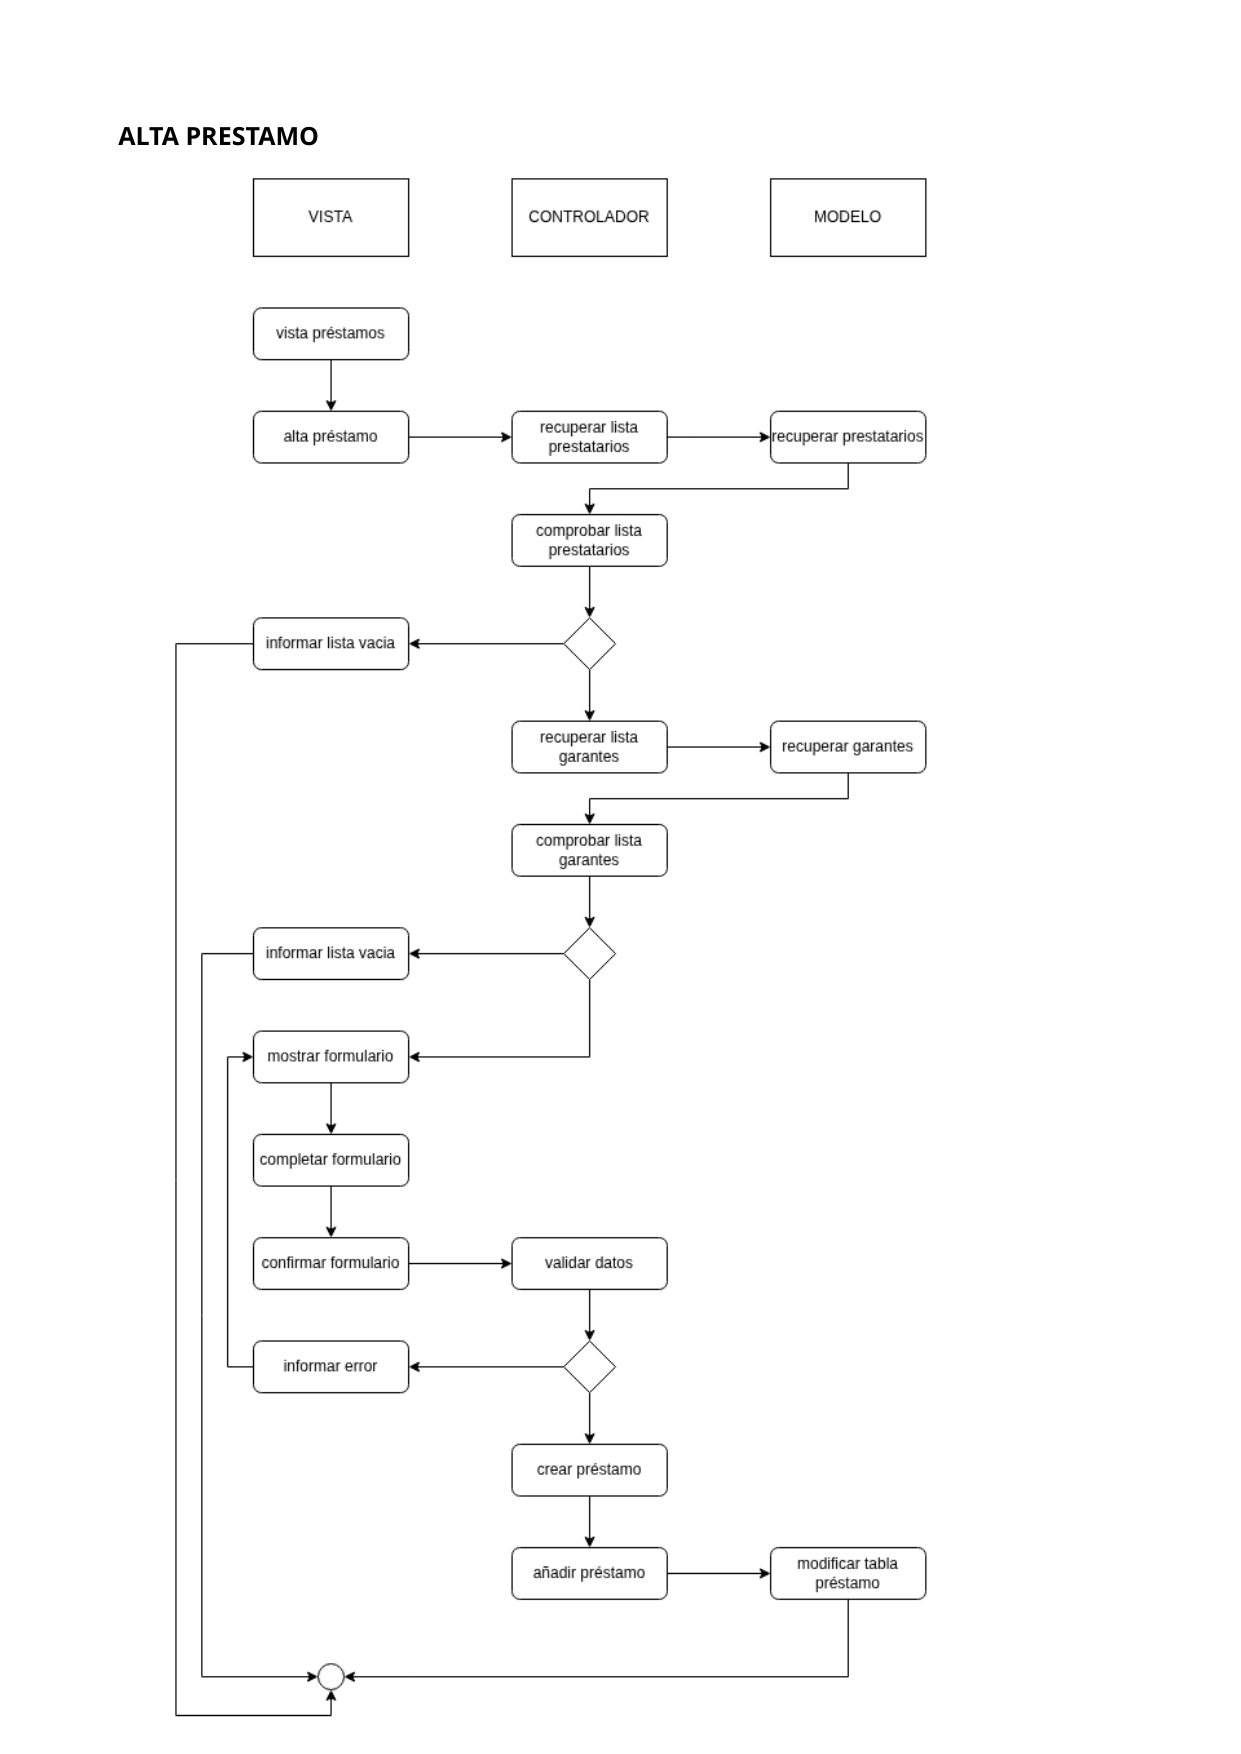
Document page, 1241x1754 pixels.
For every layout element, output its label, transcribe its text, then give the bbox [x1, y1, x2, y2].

picture [147, 159, 945, 1746]
text ALTA PRESTAMO [118, 118, 1122, 152]
